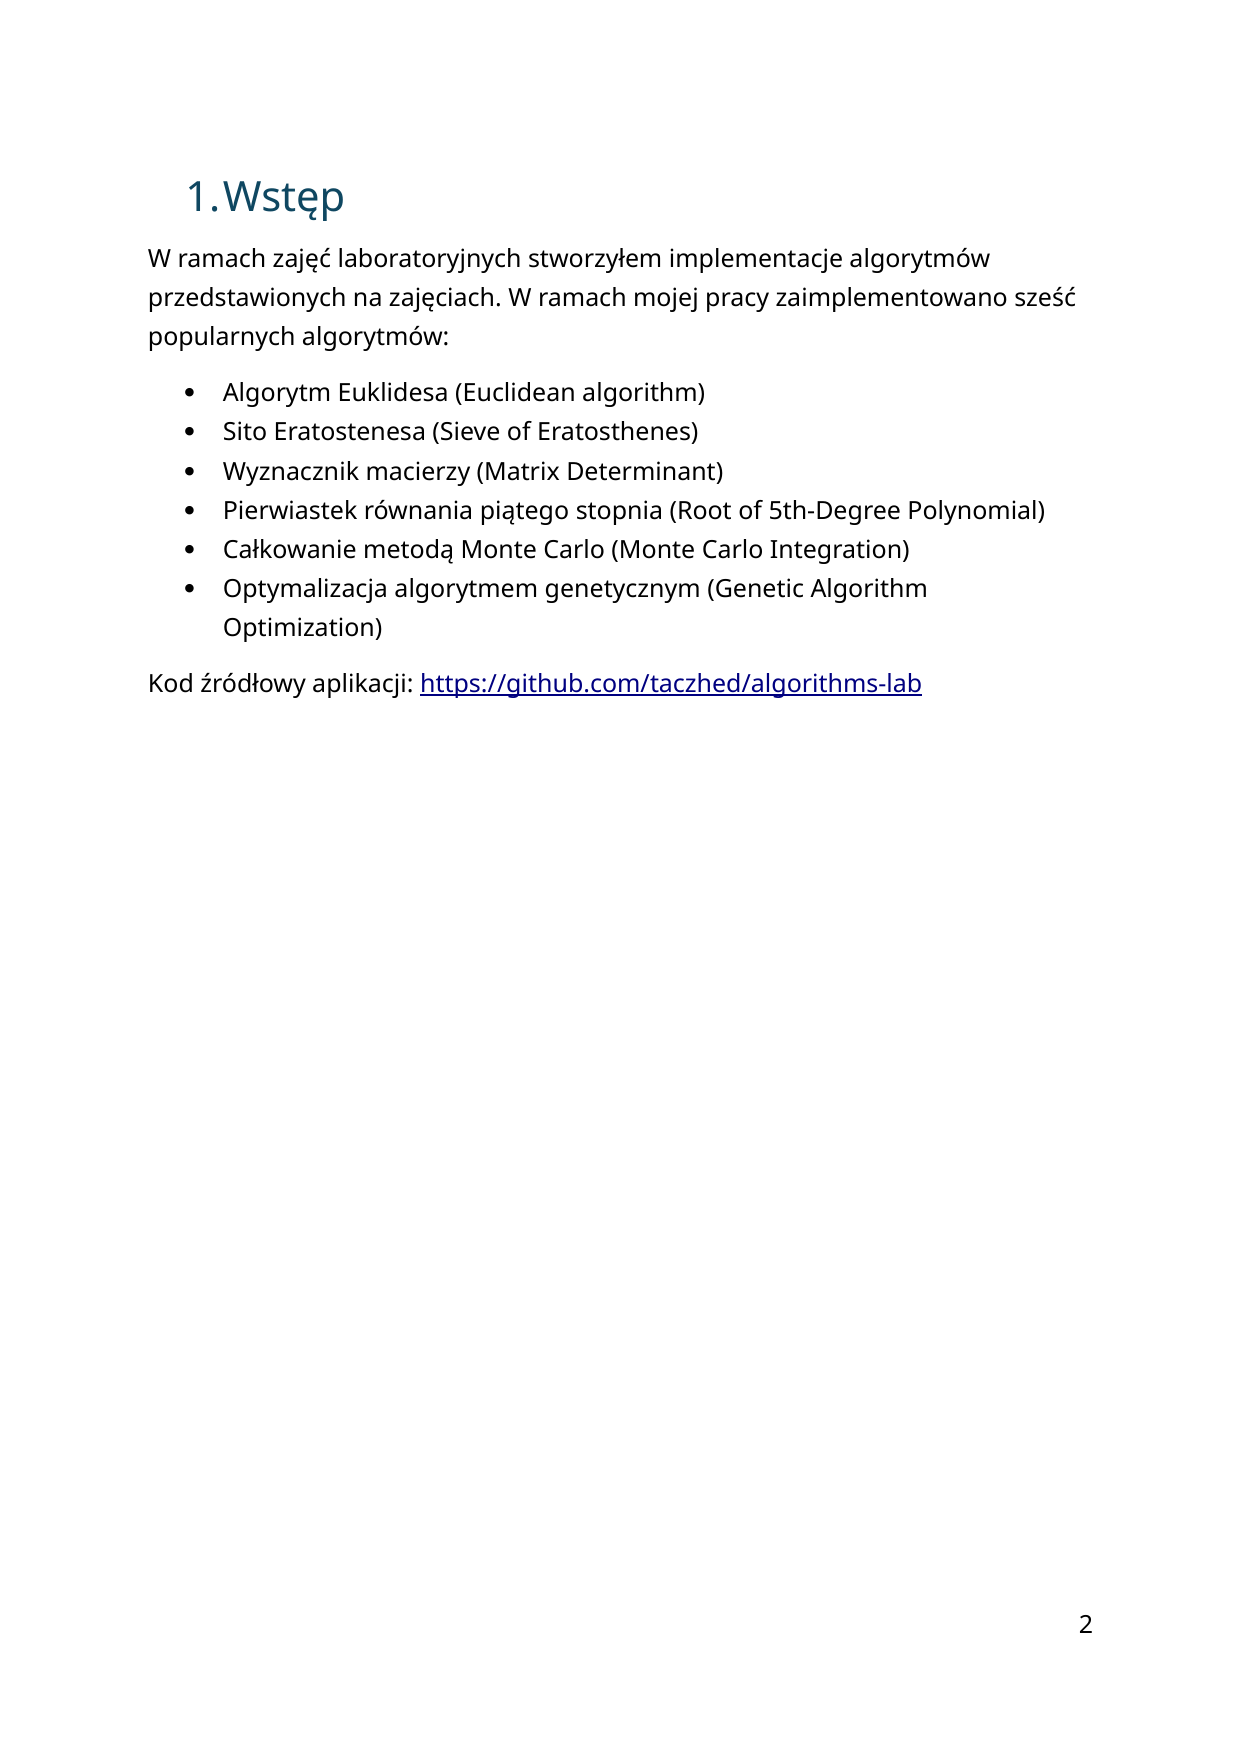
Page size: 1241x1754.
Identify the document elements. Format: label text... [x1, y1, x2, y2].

list Optymalizacja algorytmem genetycznym (Genetic Algorithm Optimization) [185, 571, 1093, 644]
list Sito Eratostenesa (Sieve of Eratosthenes) [185, 414, 1093, 448]
list Wyznacznik macierzy (Matrix Determinant) [185, 453, 1093, 487]
list Pierwiastek równania piątego stopnia (Root of 5th-Degree Polynomial) [185, 492, 1093, 526]
list Algorytm Euklidesa (Euclidean algorithm) [185, 375, 1093, 409]
list Całkowanie metodą Monte Carlo (Monte Carlo Integration) [185, 531, 1093, 566]
text Kod źródłowy aplikacji: https://github.com/taczhed/algorithms-lab [148, 666, 1093, 700]
text W ramach zajęć laboratoryjnych stworzyłem implementacje algorytmów przedstawionych na zajęciach. W ramach mojej pracy zaimplementowano sześć popularnych algorytmów: [148, 241, 1093, 353]
list Wstęp [185, 167, 1093, 224]
